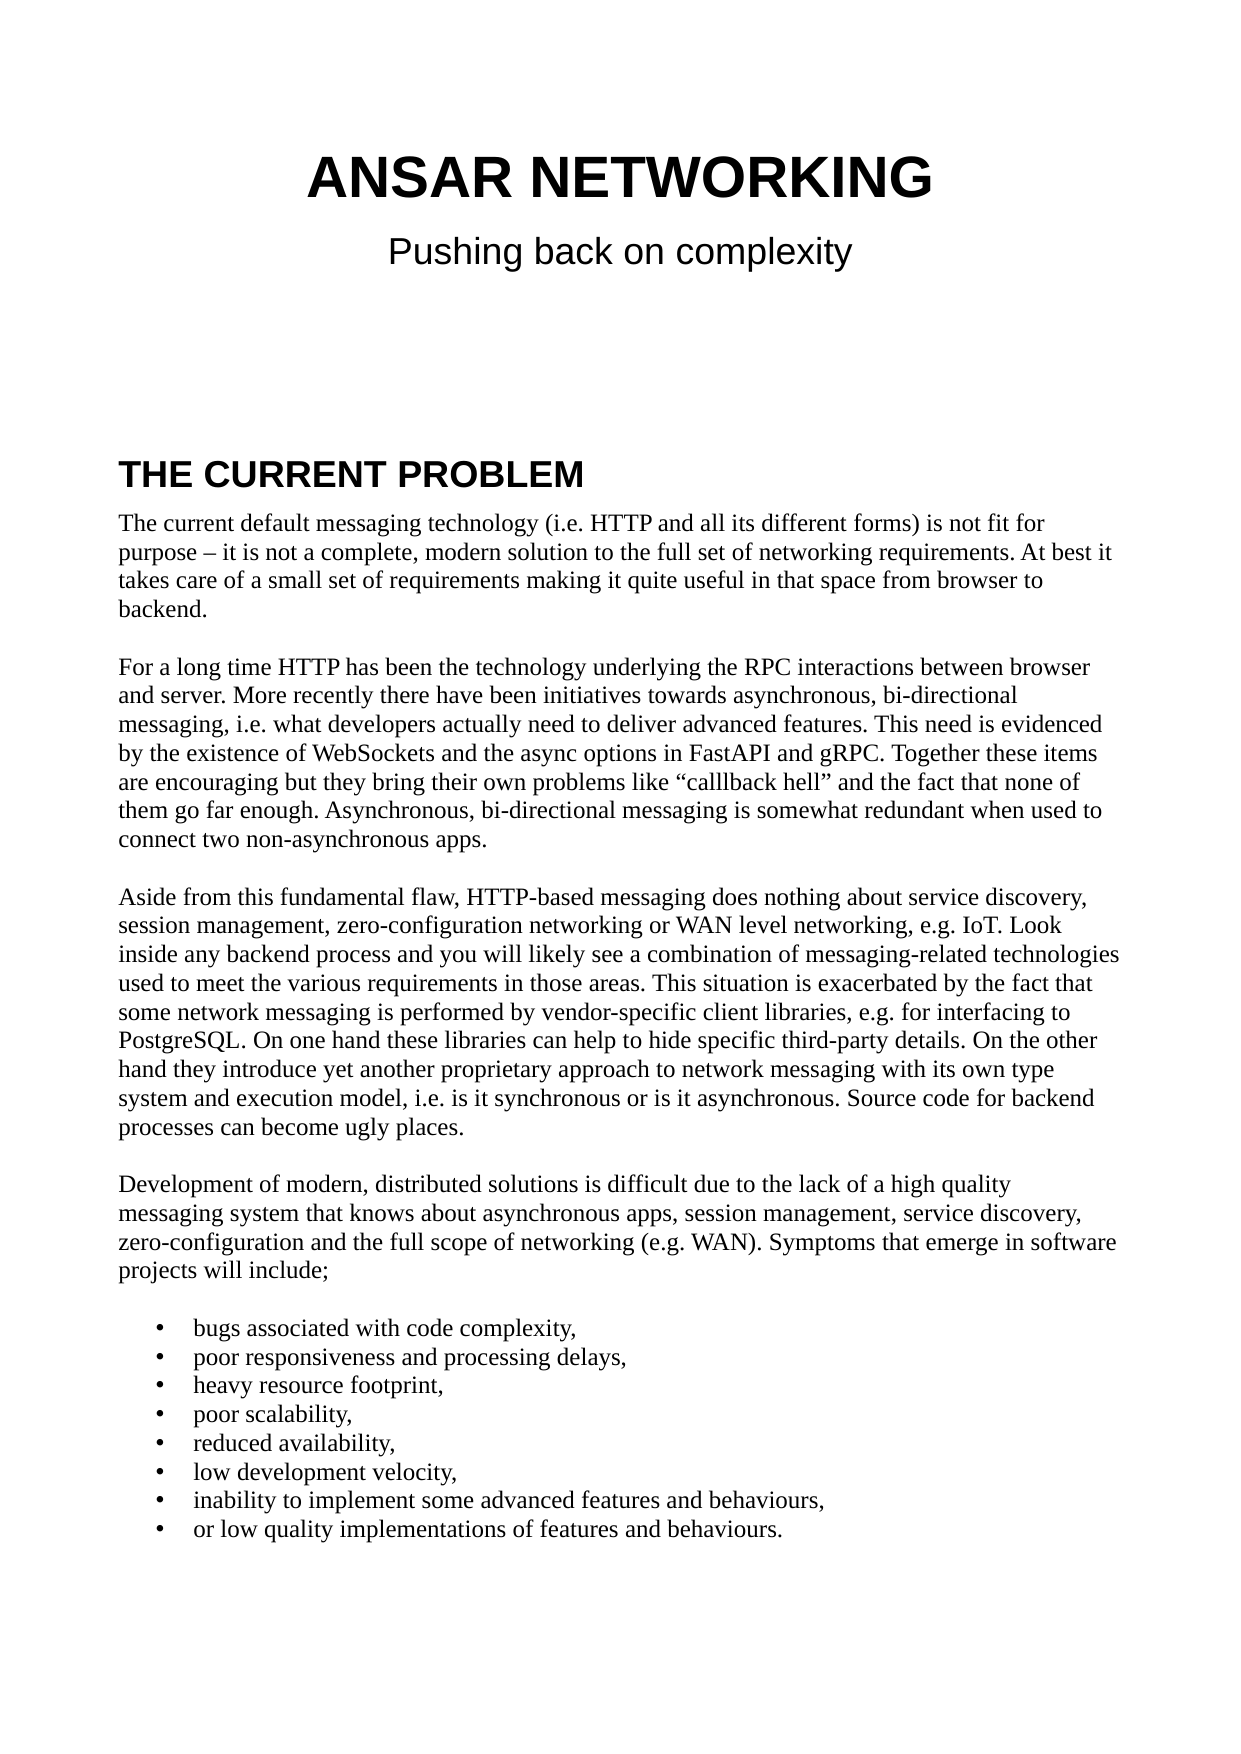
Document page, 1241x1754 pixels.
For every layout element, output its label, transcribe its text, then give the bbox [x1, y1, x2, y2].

subtitle THE CURRENT PROBLEM [118, 452, 1122, 496]
subtitle Pushing back on complexity [118, 229, 1122, 272]
title ANSAR NETWORKING [118, 143, 1122, 210]
text The current default messaging technology (i.e. HTTP and all its different forms) is not fit for purpose – it is not a complete, modern solution to the full set of networking requirements. At best it takes care of a small set of requirements making it quite useful in that space from browser to backend. [118, 508, 1122, 623]
text Aside from this fundamental flaw, HTTP-based messaging does nothing about service discovery, session management, zero-configuration networking or WAN level networking, e.g. IoT. Look inside any backend process and you will likely see a combination of messaging-related technologies used to meet the various requirements in those areas. This situation is exacerbated by the fact that some network messaging is performed by vendor-specific client libraries, e.g. for interfacing to PostgreSQL. On one hand these libraries can help to hide specific third-party details. On the other hand they introduce yet another proprietary approach to network messaging with its own type system and execution model, i.e. is it synchronous or is it asynchronous. Source code for backend processes can become ugly places. [118, 882, 1122, 1141]
list inability to implement some advanced features and behaviours, [156, 1486, 1122, 1514]
list heavy resource footprint, [156, 1371, 1122, 1399]
list bugs associated with code complexity, [156, 1313, 1122, 1342]
list poor responsiveness and processing delays, [156, 1342, 1122, 1371]
text For a long time HTTP has been the technology underlying the RPC interactions between browser and server. More recently there have been initiatives towards asynchronous, bi-directional messaging, i.e. what developers actually need to deliver advanced features. This need is evidenced by the existence of WebSockets and the async options in FastAPI and gRPC. Together these items are encouraging but they bring their own problems like “calllback hell” and the fact that none of them go far enough. Asynchronous, bi-directional messaging is somewhat redundant when used to connect two non-asynchronous apps. [118, 652, 1122, 853]
list poor scalability, [156, 1399, 1122, 1428]
text Development of modern, distributed solutions is difficult due to the lack of a high quality messaging system that knows about asynchronous apps, session management, service discovery, zero-configuration and the full scope of networking (e.g. WAN). Symptoms that emerge in software projects will include; [118, 1169, 1122, 1284]
list low development velocity, [156, 1457, 1122, 1486]
list or low quality implementations of features and behaviours. [156, 1514, 1122, 1543]
list reduced availability, [156, 1428, 1122, 1457]
